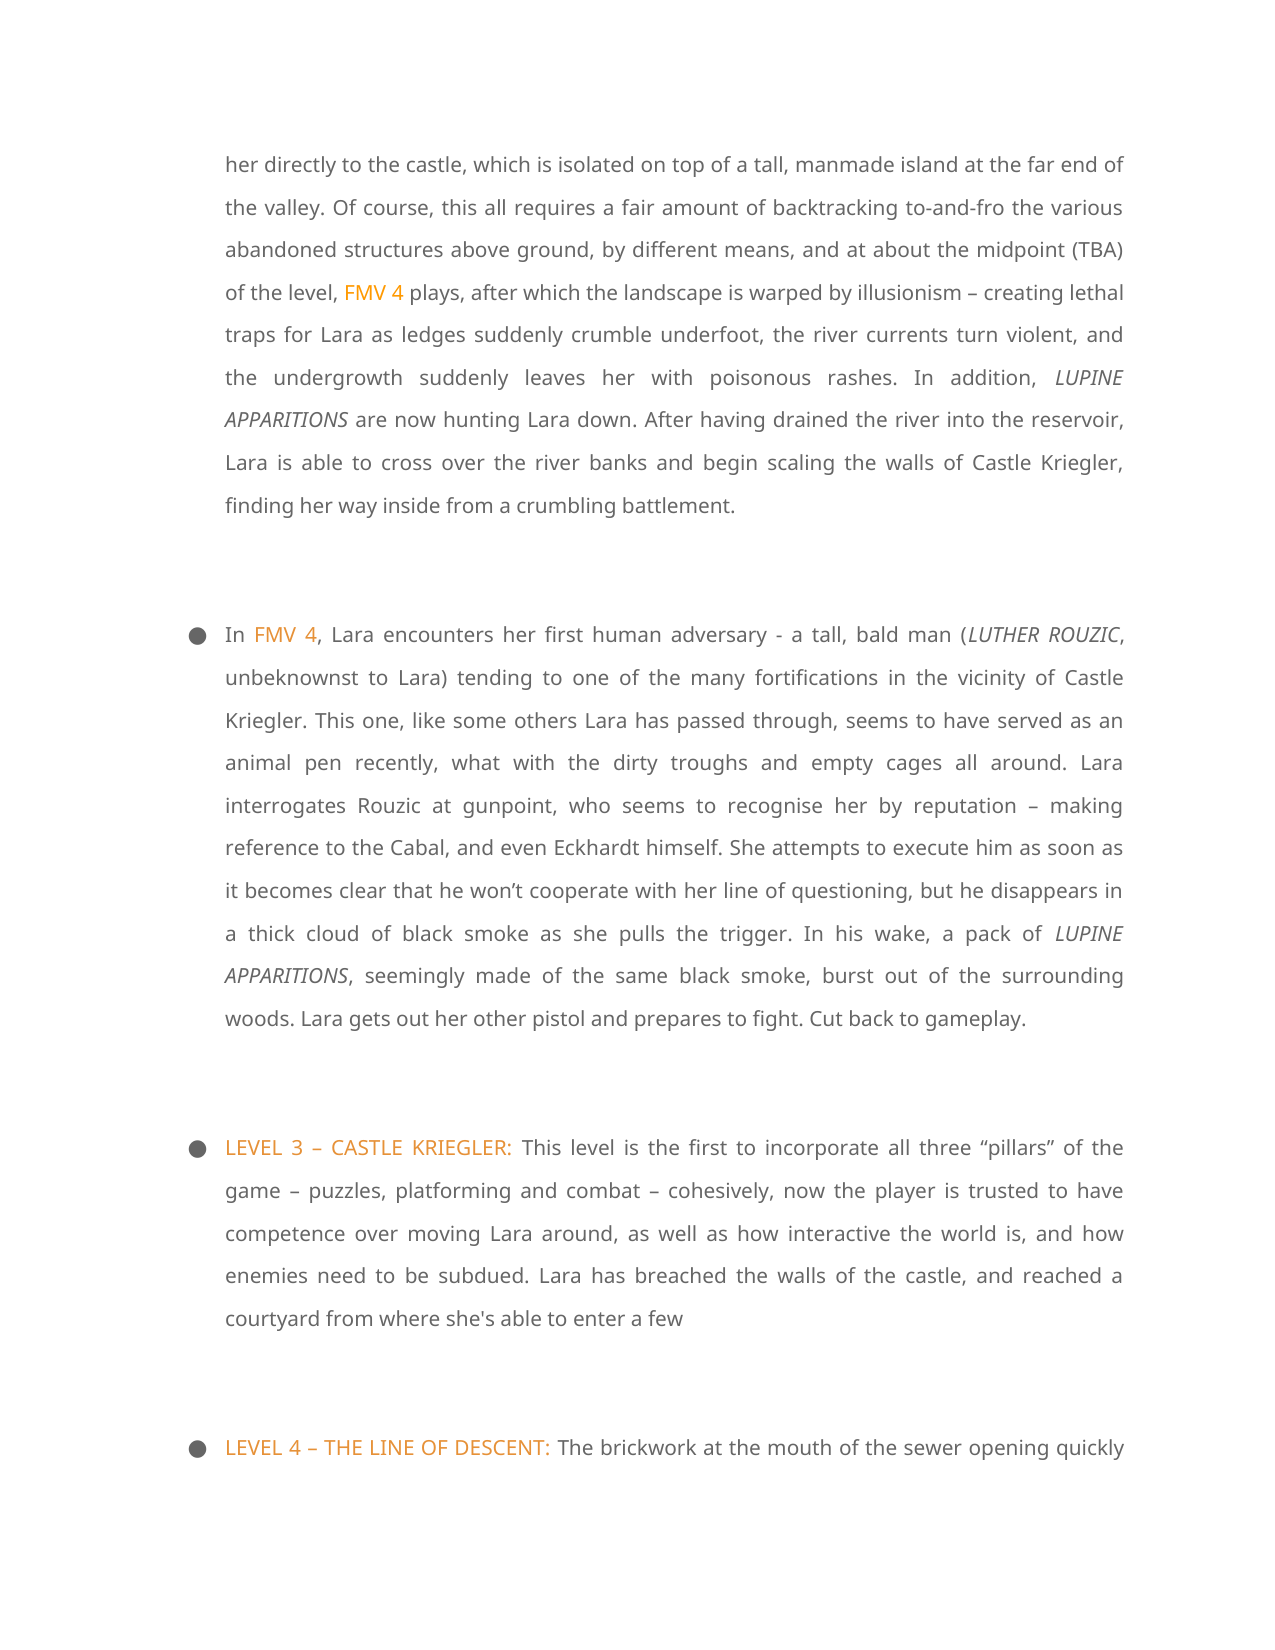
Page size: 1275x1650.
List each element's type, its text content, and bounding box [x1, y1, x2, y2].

list In FMV 4, Lara encounters her first human adversary - a tall, bald man (LUTHER ROUZIC, unbeknownst to Lara) tending to one of the many fortifications in the vicinity of Castle Kriegler. This one, like some others Lara has passed through, seems to have served as an animal pen recently, what with the dirty troughs and empty cages all around. Lara interrogates Rouzic at gunpoint, who seems to recognise her by reputation – making reference to the Cabal, and even Eckhardt himself. She attempts to execute him as soon as it becomes clear that he won’t cooperate with her line of questioning, but he disappears in a thick cloud of black smoke as she pulls the trigger. In his wake, a pack of LUPINE APPARITIONS, seemingly made of the same black smoke, burst out of the surrounding woods. Lara gets out her other pistol and prepares to fight. Cut back to gameplay. [187, 618, 1125, 1032]
list her directly to the castle, which is isolated on top of a tall, manmade island at the far end of the valley. Of course, this all requires a fair amount of backtracking to-and-fro the various abandoned structures above ground, by different means, and at about the midpoint (TBA) of the level, FMV 4 plays, after which the landscape is warped by illusionism – creating lethal traps for Lara as ledges suddenly crumble underfoot, the river currents turn violent, and the undergrowth suddenly leaves her with poisonous rashes. In addition, LUPINE APPARITIONS are now hunting Lara down. After having drained the river into the reservoir, Lara is able to cross over the river banks and begin scaling the walls of Castle Kriegler, finding her way inside from a crumbling battlement. [187, 150, 1125, 519]
list LEVEL 3 – CASTLE KRIEGLER: This level is the first to incorporate all three “pillars” of the game – puzzles, platforming and combat – cohesively, now the player is trusted to have competence over moving Lara around, as well as how interactive the world is, and how enemies need to be subdued. Lara has breached the walls of the castle, and reached a courtyard from where she's able to enter a few [187, 1131, 1125, 1332]
list LEVEL 4 – THE LINE OF DESCENT: The brickwork at the mouth of the sewer opening quickly [187, 1431, 1125, 1462]
